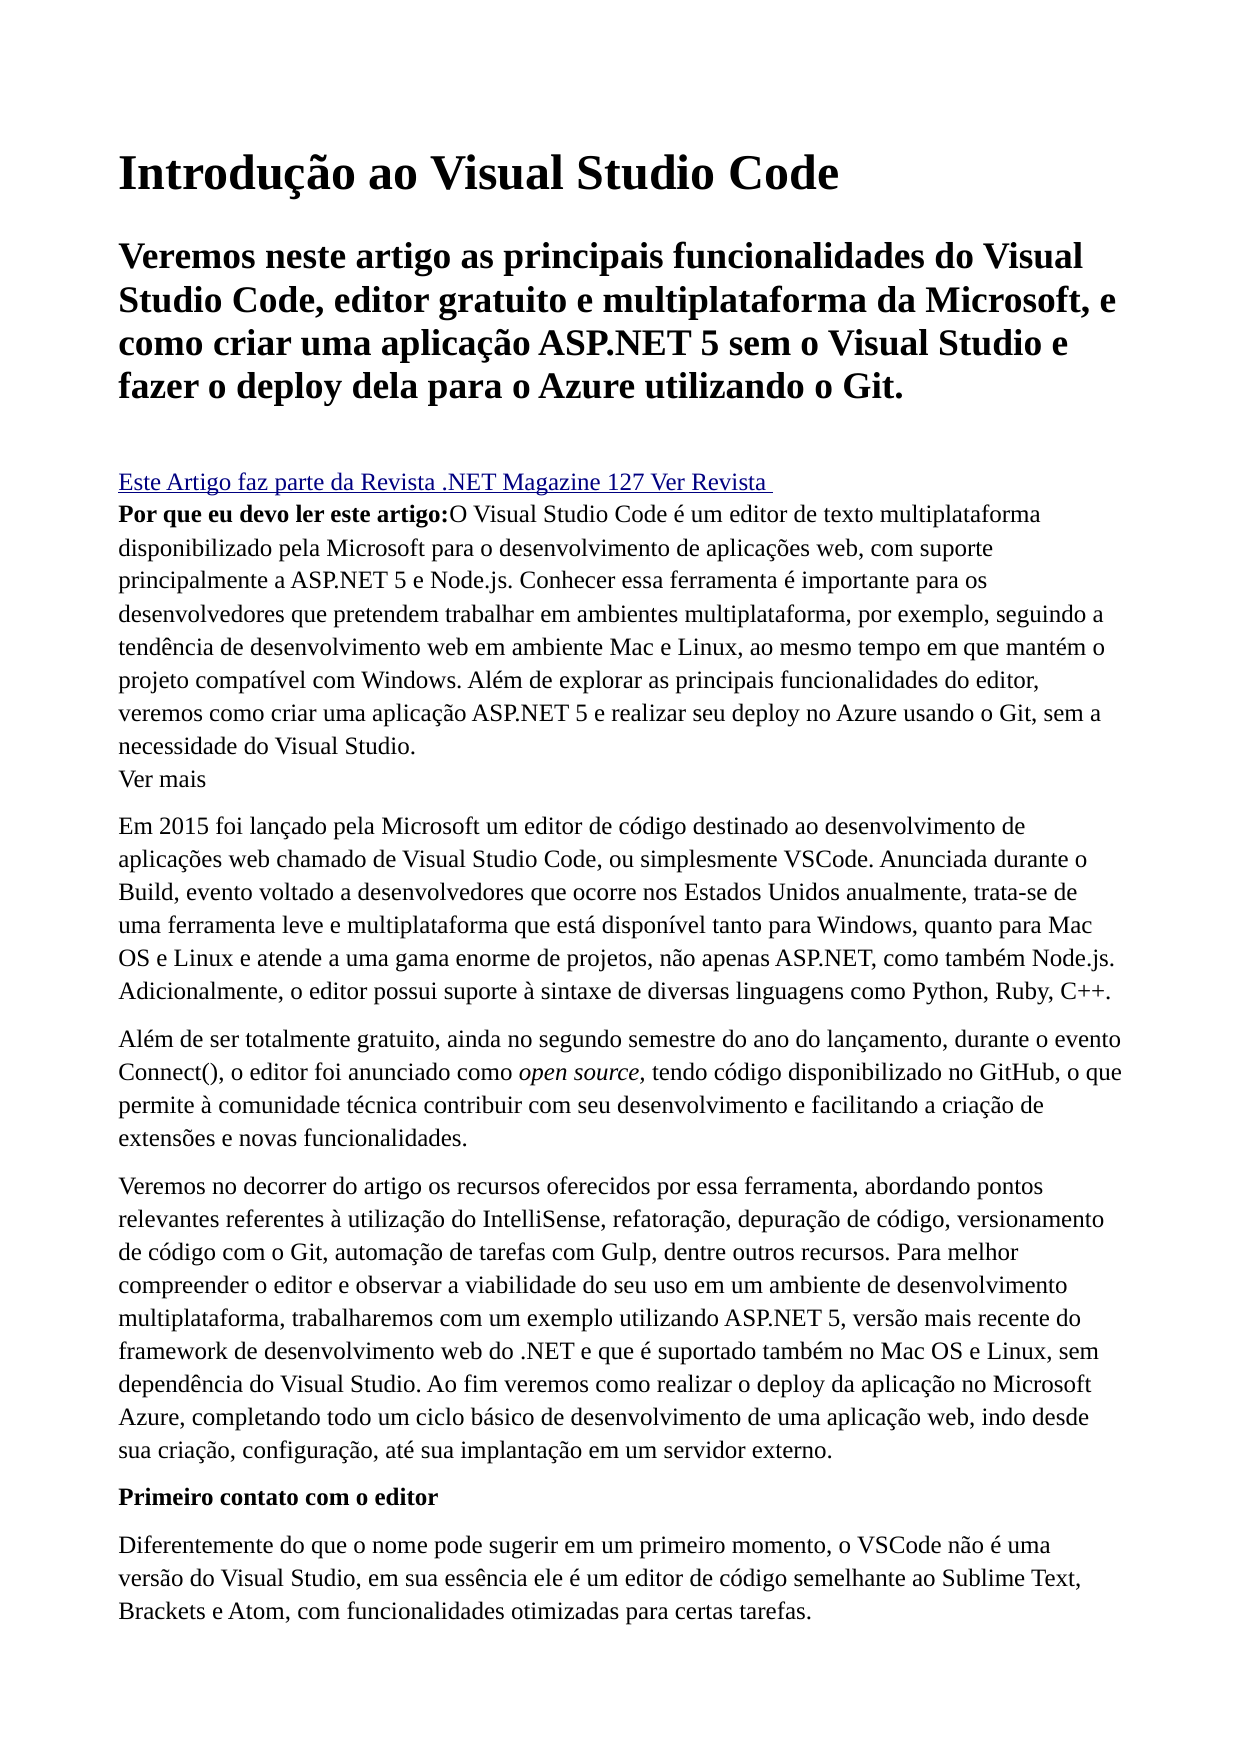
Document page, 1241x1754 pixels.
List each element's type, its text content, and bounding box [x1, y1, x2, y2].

text Diferentemente do que o nome pode sugerir em um primeiro momento, o VSCode não é uma versão do Visual Studio, em sua essência ele é um editor de código semelhante ao Sublime Text, Brackets e Atom, com funcionalidades otimizadas para certas tarefas. [118, 1530, 1122, 1625]
subtitle Veremos neste artigo as principais funcionalidades do Visual Studio Code, editor gratuito e multiplataforma da Microsoft, e como criar uma aplicação ASP.NET 5 sem o Visual Studio e fazer o deploy dela para o Azure utilizando o Git. [118, 234, 1122, 406]
text Primeiro contato com o editor [118, 1482, 1122, 1511]
subtitle Introdução ao Visual Studio Code [118, 143, 1122, 201]
text Ver mais [118, 764, 1122, 792]
text Veremos no decorrer do artigo os recursos oferecidos por essa ferramenta, abordando pontos relevantes referentes à utilização do IntelliSense, refatoração, depuração de código, versionamento de código com o Git, automação de tarefas com Gulp, dentre outros recursos. Para melhor compreender o editor e observar a viabilidade do seu uso em um ambiente de desenvolvimento multiplataforma, trabalharemos com um exemplo utilizando ASP.NET 5, versão mais recente do framework de desenvolvimento web do .NET e que é suportado também no Mac OS e Linux, sem dependência do Visual Studio. Ao fim veremos como realizar o deploy da aplicação no Microsoft Azure, completando todo um ciclo básico de desenvolvimento de uma aplicação web, indo desde sua criação, configuração, até sua implantação em um servidor externo. [118, 1171, 1122, 1464]
text Este Artigo faz parte da Revista .NET Magazine 127 Ver Revista [118, 467, 1122, 495]
text Por que eu devo ler este artigo:O Visual Studio Code é um editor de texto multiplataforma disponibilizado pela Microsoft para o desenvolvimento de aplicações web, com suporte principalmente a ASP.NET 5 e Node.js. Conhecer essa ferramenta é importante para os desenvolvedores que pretendem trabalhar em ambientes multiplataforma, por exemplo, seguindo a tendência de desenvolvimento web em ambiente Mac e Linux, ao mesmo tempo em que mantém o projeto compatível com Windows. Além de explorar as principais funcionalidades do editor, veremos como criar uma aplicação ASP.NET 5 e realizar seu deploy no Azure usando o Git, sem a necessidade do Visual Studio. [118, 499, 1122, 759]
text Em 2015 foi lançado pela Microsoft um editor de código destinado ao desenvolvimento de aplicações web chamado de Visual Studio Code, ou simplesmente VSCode. Anunciada durante o Build, evento voltado a desenvolvedores que ocorre nos Estados Unidos anualmente, trata-se de uma ferramenta leve e multiplataforma que está disponível tanto para Windows, quanto para Mac OS e Linux e atende a uma gama enorme de projetos, não apenas ASP.NET, como também Node.js. Adicionalmente, o editor possui suporte à sintaxe de diversas linguagens como Python, Ruby, C++. [118, 811, 1122, 1005]
text Além de ser totalmente gratuito, ainda no segundo semestre do ano do lançamento, durante o evento Connect(), o editor foi anunciado como open source, tendo código disponibilizado no GitHub, o que permite à comunidade técnica contribuir com seu desenvolvimento e facilitando a criação de extensões e novas funcionalidades. [118, 1024, 1122, 1152]
